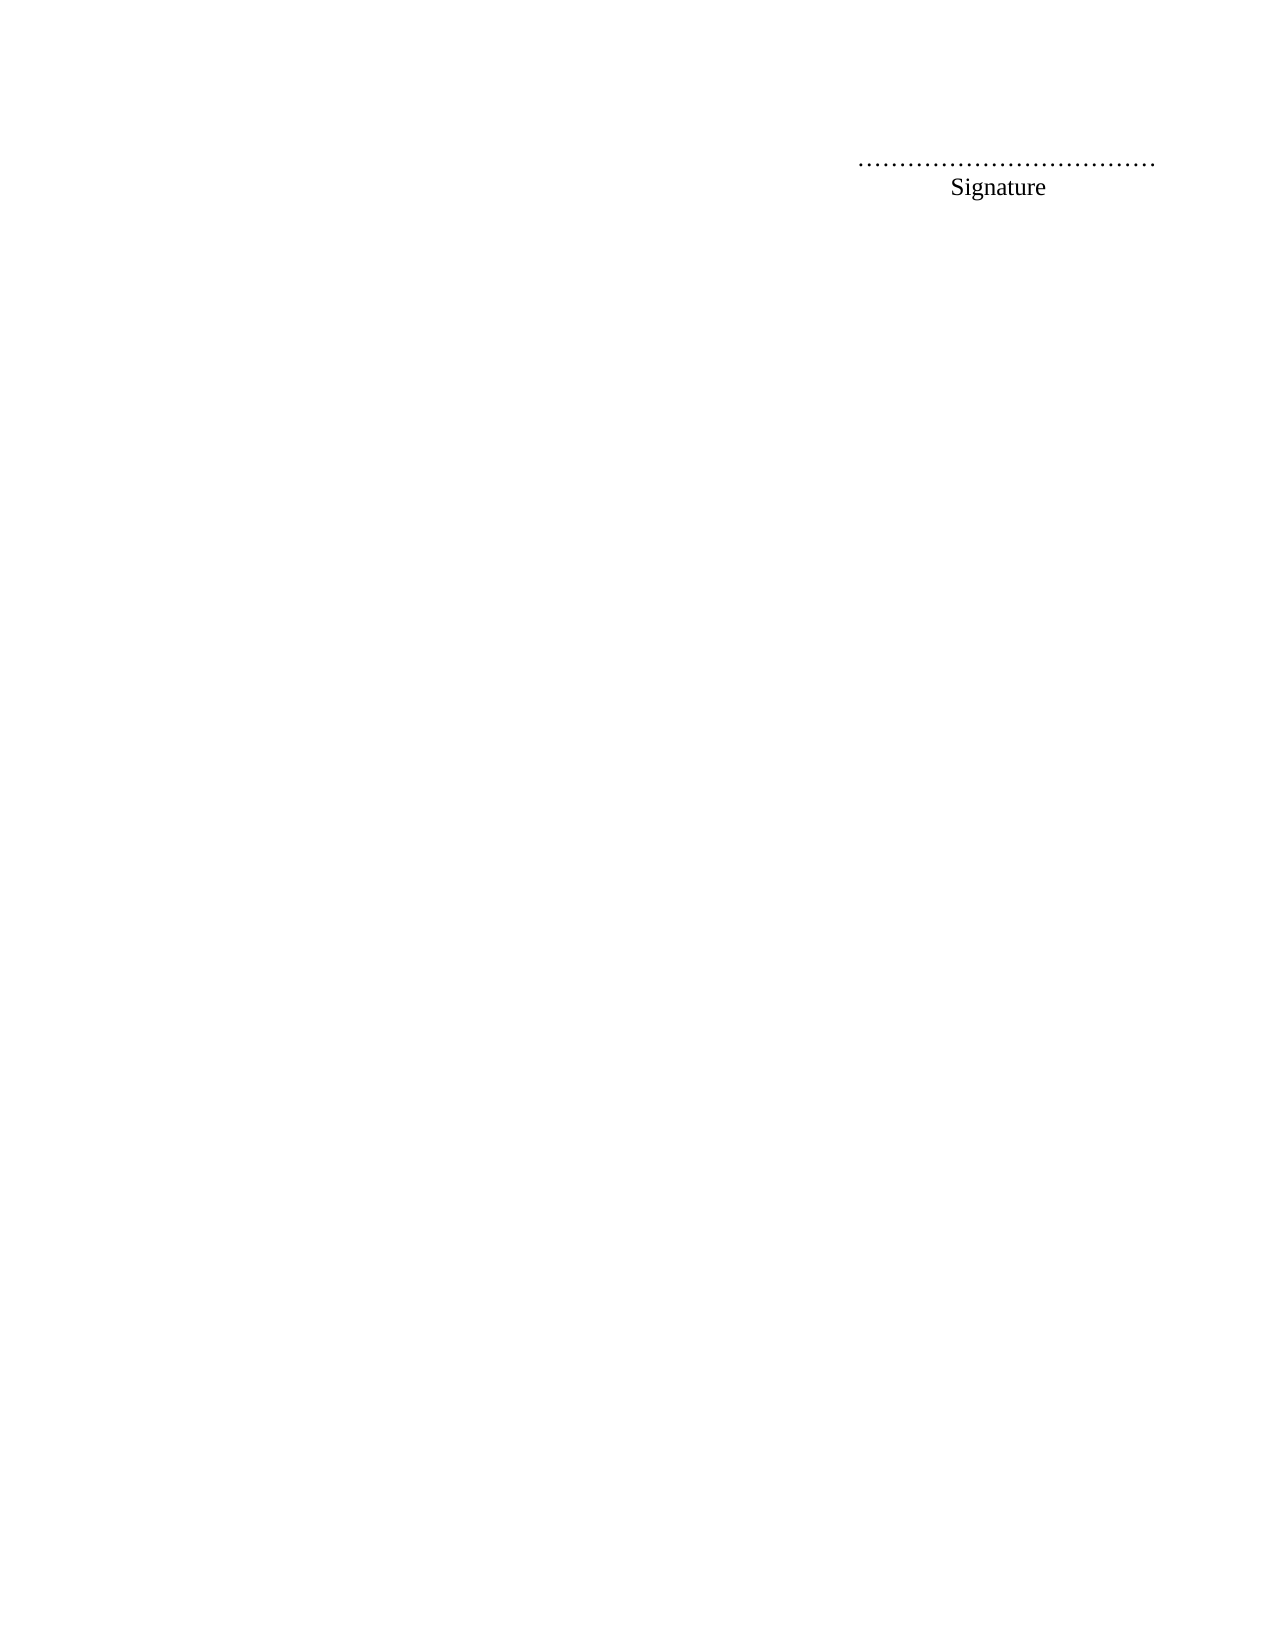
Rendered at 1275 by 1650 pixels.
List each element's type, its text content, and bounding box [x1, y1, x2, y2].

text Signature [118, 172, 1157, 201]
text ……………………………… [118, 143, 1157, 172]
